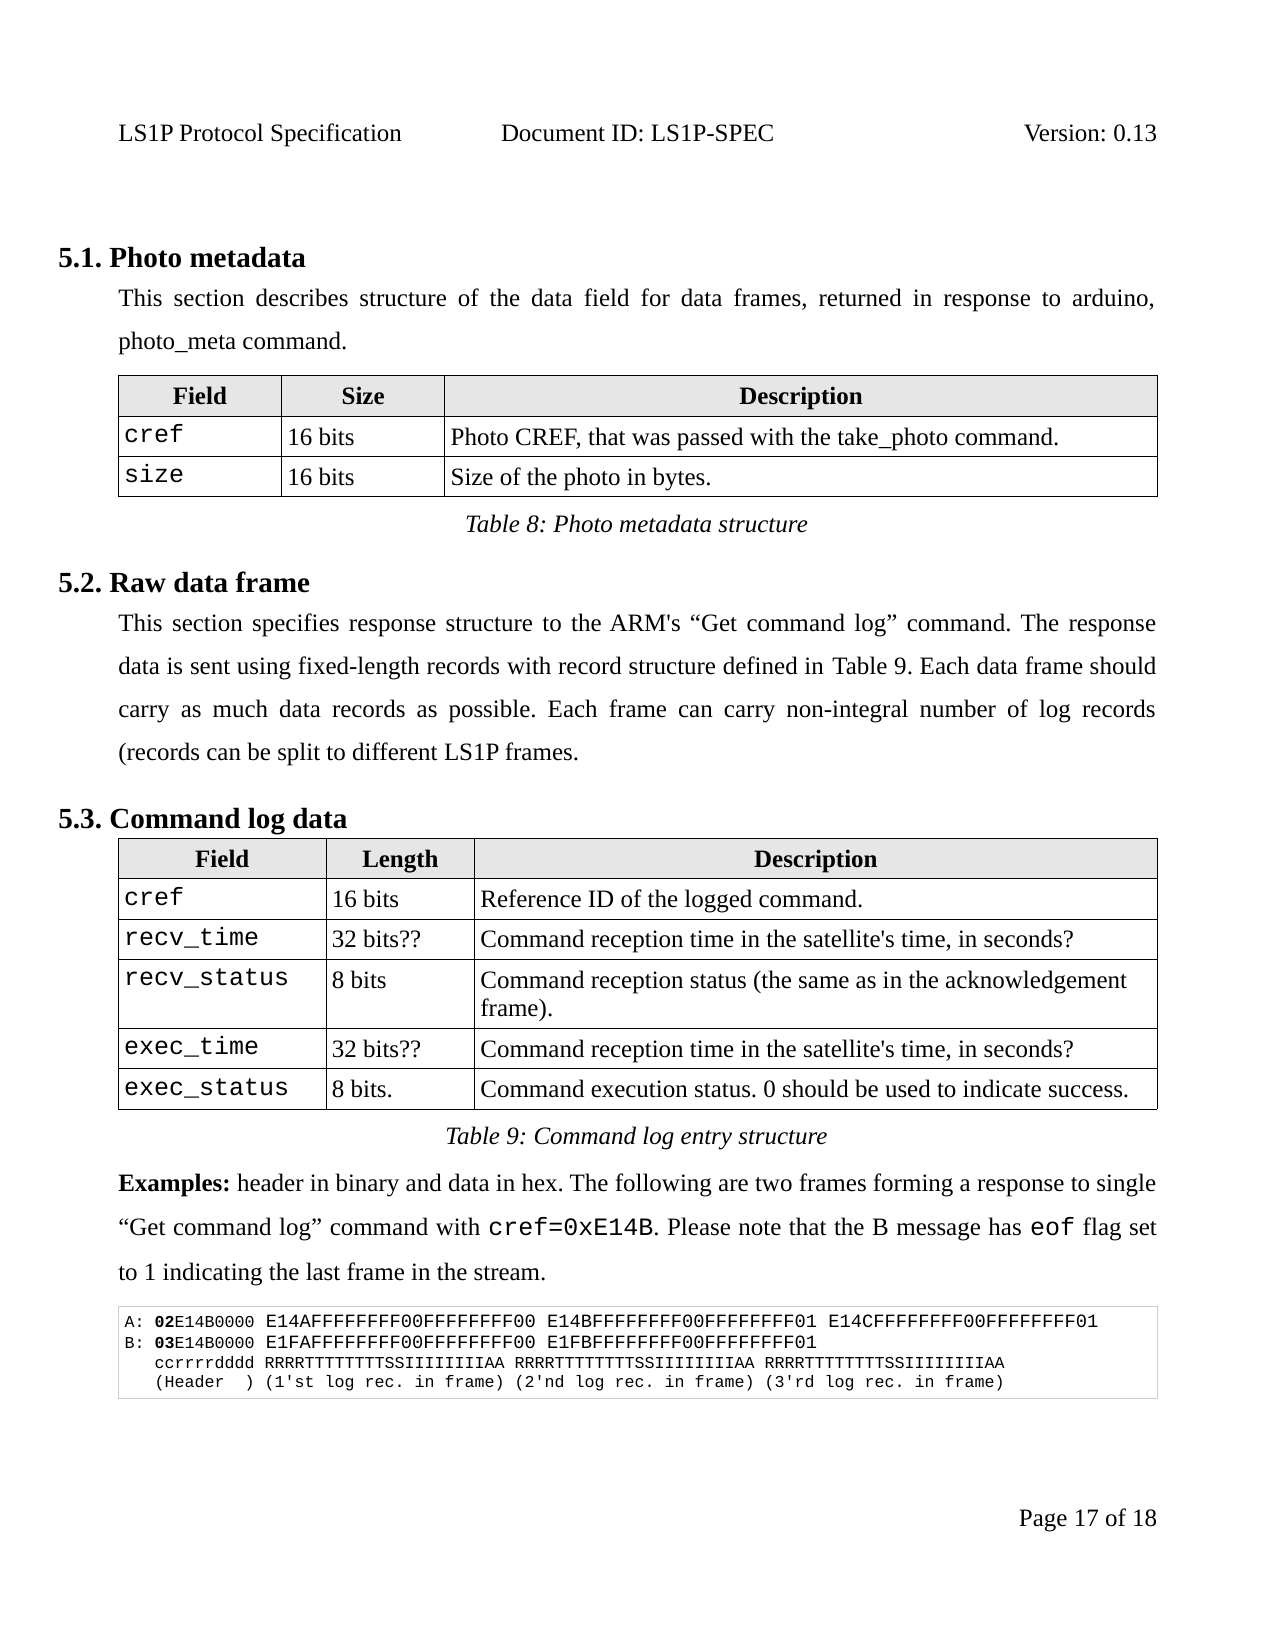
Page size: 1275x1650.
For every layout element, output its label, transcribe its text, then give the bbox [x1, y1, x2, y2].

text B: 03E14B0000 E1FAFFFFFFFF00FFFFFFFF00 E1FBFFFFFFFF00FFFFFFFF01 [119, 1327, 1157, 1348]
text Table 8: Photo metadata structure [118, 509, 1157, 538]
text This section specifies response structure to the ARM's “Get command log” command. The response data is sent using fixed-length records with record structure defined in Table 9. Each data frame should carry as much data records as possible. Each frame can carry non-integral number of log records (records can be split to different LS1P frames. [118, 608, 1157, 766]
text ccrrrrdddd RRRRTTTTTTTTSSIIIIIIIIAA RRRRTTTTTTTTSSIIIIIIIIAA RRRRTTTTTTTTSSIIIIIIIIAA [119, 1348, 1157, 1367]
subtitle Photo metadata [58, 241, 1157, 274]
table_cell 32 bits?? [327, 1029, 474, 1068]
table_cell Size of the photo in bytes. [445, 457, 1157, 496]
table_cell size [119, 457, 281, 496]
table_cell Command reception status (the same as in the acknowledgement frame). [475, 960, 1157, 1028]
table_header Field [119, 376, 281, 416]
text (Header ) (1'st log rec. in frame) (2'nd log rec. in frame) (3'rd log rec. in frame) [119, 1367, 1157, 1398]
table_cell Command reception time in the satellite's time, in seconds? [475, 1029, 1157, 1068]
table_cell exec_status [119, 1069, 326, 1108]
table_cell Photo CREF, that was passed with the take_photo command. [445, 417, 1157, 456]
table_cell cref [119, 879, 326, 918]
table_cell Command execution status. 0 should be used to indicate success. [475, 1069, 1157, 1108]
table_cell 32 bits?? [327, 920, 474, 959]
table_header Description [445, 376, 1157, 416]
text This section describes structure of the data field for data frames, returned in response to arduino, photo_meta command. [118, 283, 1157, 355]
table_header Size [282, 376, 444, 416]
table_header Length [327, 839, 474, 878]
table_header Description [475, 839, 1157, 878]
table_cell 16 bits [282, 417, 444, 456]
table_cell 16 bits [327, 879, 474, 918]
table_cell Command reception time in the satellite's time, in seconds? [475, 920, 1157, 959]
table_cell 8 bits. [327, 1069, 474, 1108]
table_header Field [119, 839, 326, 878]
table_cell cref [119, 417, 281, 456]
subtitle Command log data [58, 801, 1157, 835]
text Examples: header in binary and data in hex. The following are two frames forming a response to single “Get command log” command with cref=0xE14B. Please note that the B message has eof flag set to 1 indicating the last frame in the stream. [118, 1168, 1157, 1286]
subtitle Raw data frame [58, 565, 1157, 599]
table_cell exec_time [119, 1029, 326, 1068]
text A: 02E14B0000 E14AFFFFFFFF00FFFFFFFF00 E14BFFFFFFFF00FFFFFFFF01 E14CFFFFFFFF00FFFFFFFF01 [119, 1307, 1157, 1327]
text Table 9: Command log entry structure [118, 1121, 1157, 1150]
table_cell recv_time [119, 920, 326, 959]
table_cell Reference ID of the logged command. [475, 879, 1157, 918]
table_cell 16 bits [282, 457, 444, 496]
table_cell recv_status [119, 960, 326, 1028]
table_cell 8 bits [327, 960, 474, 1028]
